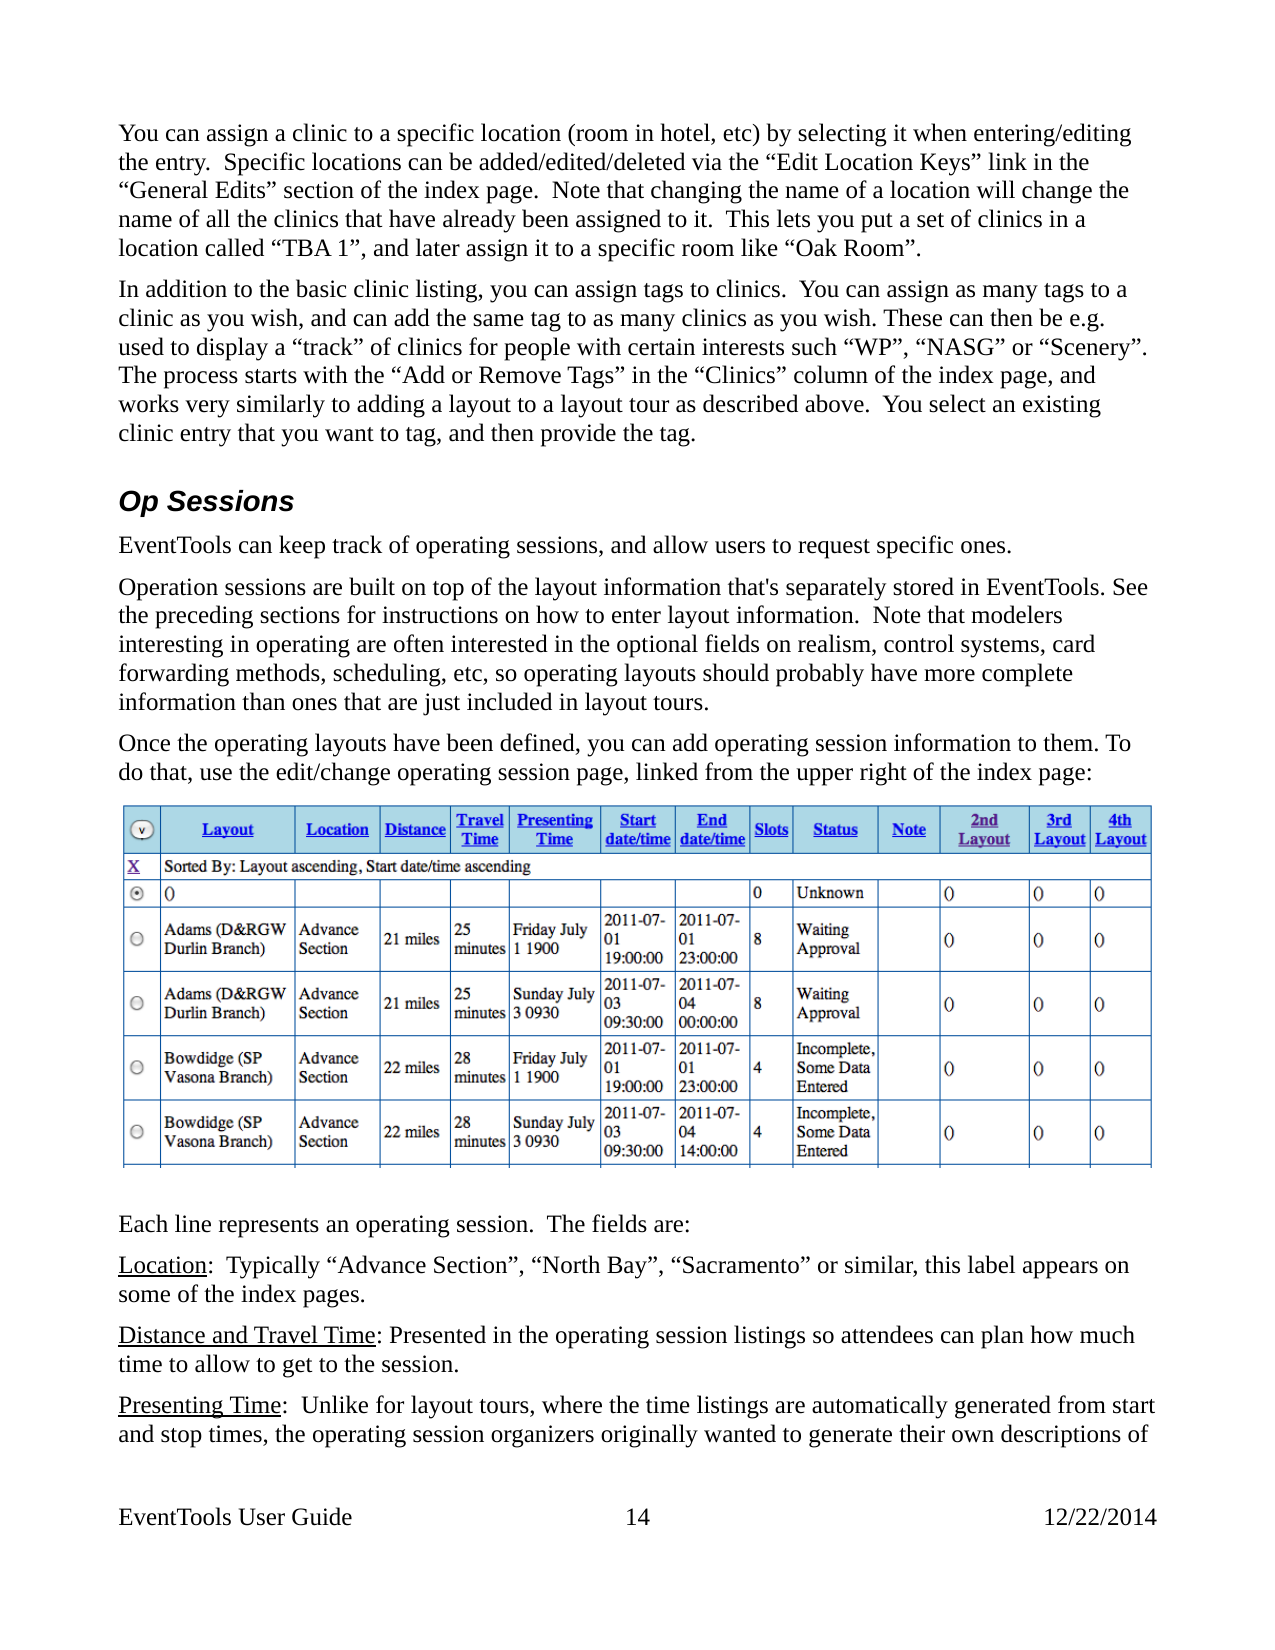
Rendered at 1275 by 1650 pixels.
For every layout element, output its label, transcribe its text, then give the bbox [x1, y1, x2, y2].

text Distance and Travel Time: Presented in the operating session listings so attendees can plan how much time to allow to get to the session. [118, 1320, 1157, 1378]
subtitle Op Sessions [118, 484, 1157, 518]
text You can assign a clinic to a specific location (room in hotel, etc) by selecting it when entering/editing the entry. Specific locations can be added/edited/deleted via the “Edit Location Keys” link in the “General Edits” section of the index page. Note that changing the name of a location will change the name of all the clinics that have already been assigned to it. This lets you put a set of clinics in a location called “TBA 1”, and later assign it to a specific room like “Oak Room”. [118, 118, 1157, 262]
text EventTools can keep track of operating sessions, and allow users to request specific ones. [118, 530, 1157, 559]
text In addition to the basic clinic listing, you can assign tags to clinics. You can assign as many tags to a clinic as you wish, and can add the same tag to as many clinics as you wish. These can then be e.g. used to display a “track” of clinics for people with certain interests such “WP”, “NASG” or “Scenery”. The process starts with the “Add or Remove Tags” in the “Clinics” column of the index page, and works very similarly to adding a layout to a layout tour as described above. You select an existing clinic entry that you want to tag, and then provide the tag. [118, 274, 1157, 447]
text Each line represents an operating session. The fields are: [118, 1209, 1157, 1238]
text Operation sessions are built on top of the layout information that's separately stored in EventTools. See the preceding sections for instructions on how to enter layout information. Note that modelers interesting in operating are often interested in the optional fields on realism, control systems, card forwarding methods, scheduling, etc, so operating layouts should probably have more complete information than ones that are just included in layout tours. [118, 572, 1157, 715]
text Presenting Time: Unlike for layout tours, where the time listings are automatically generated from start and stop times, the operating session organizers originally wanted to generate their own descriptions of [118, 1390, 1157, 1448]
picture [118, 797, 1157, 1168]
text Location: Typically “Advance Section”, “North Bay”, “Sacramento” or similar, this label appears on some of the index pages. [118, 1250, 1157, 1308]
text Once the operating layouts have been defined, you can add operating session information to them. To do that, use the edit/change operating session page, linked from the upper right of the index page: [118, 728, 1157, 785]
